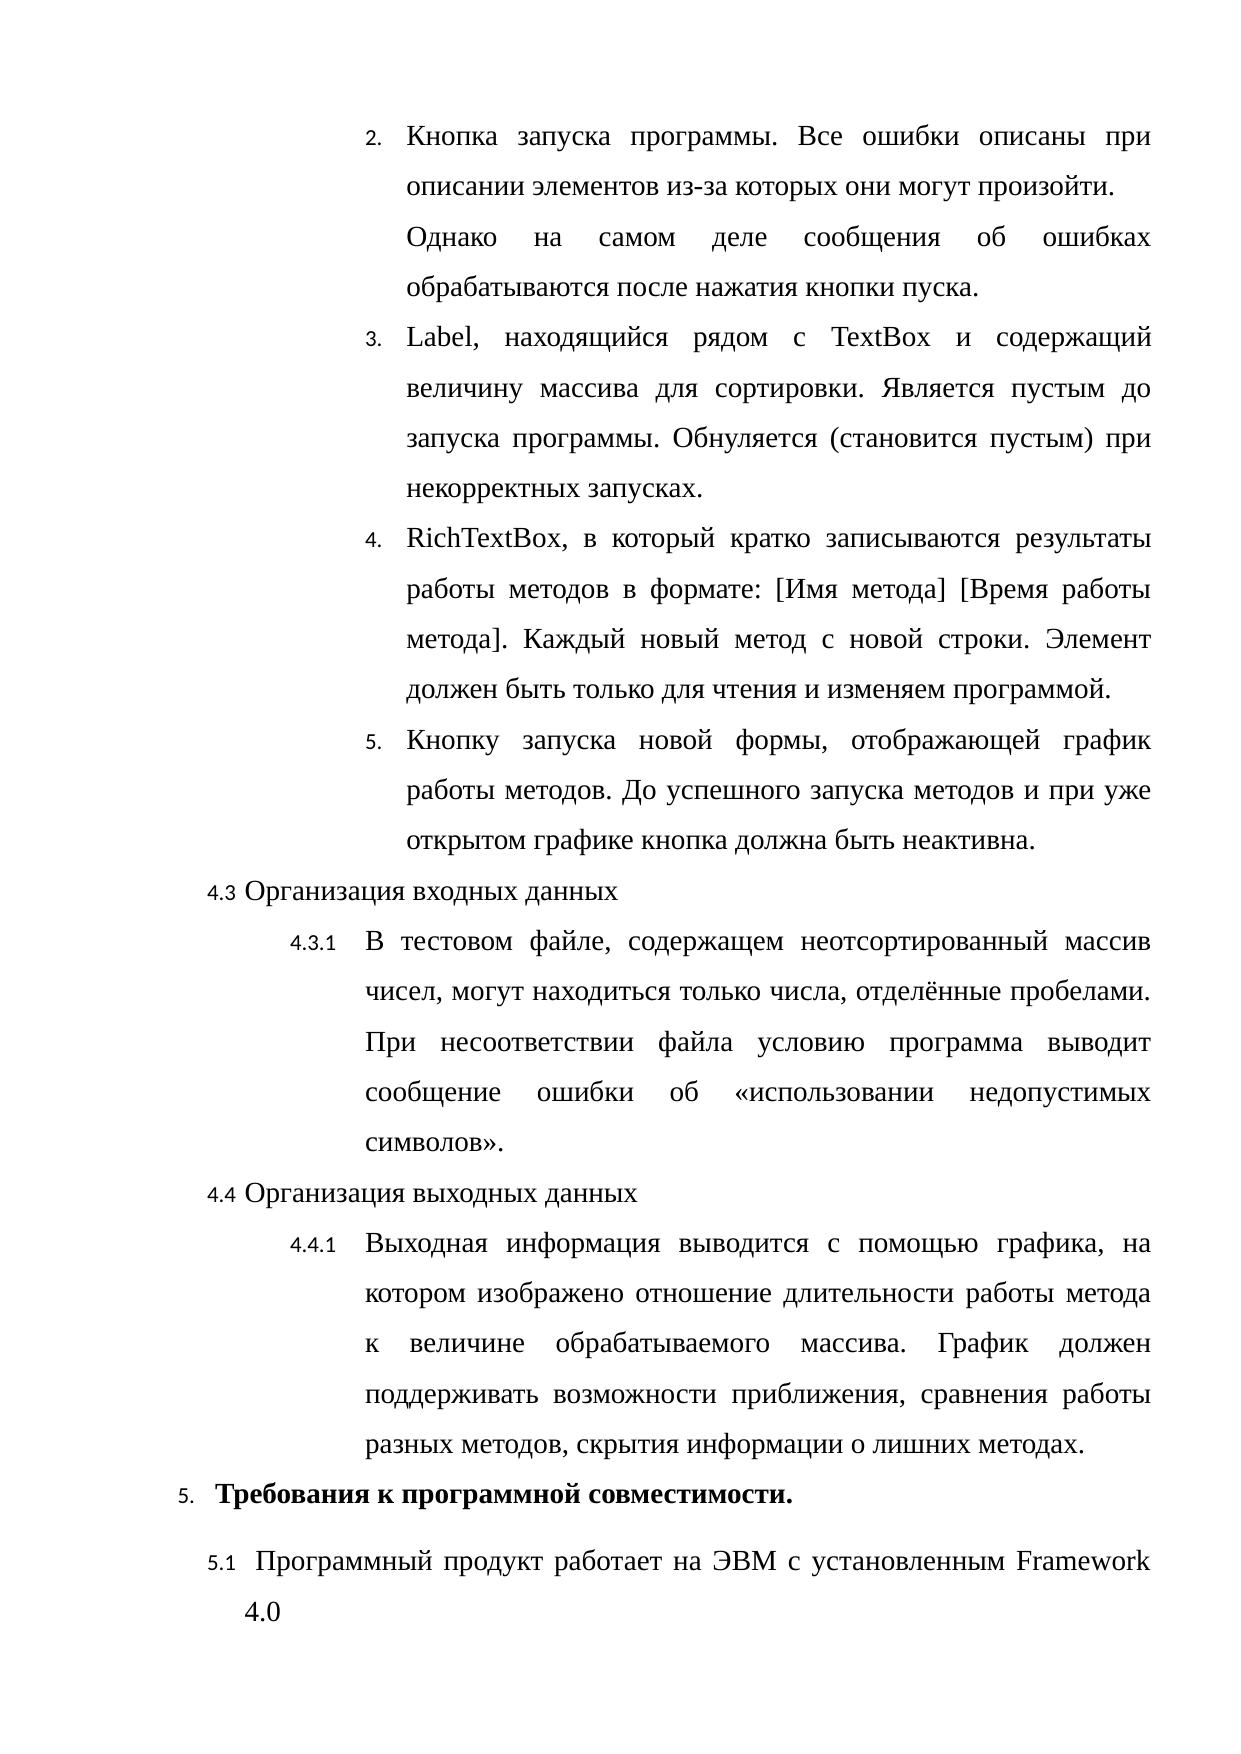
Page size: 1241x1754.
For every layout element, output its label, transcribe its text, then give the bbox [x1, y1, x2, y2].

list Кнопка запуска программы. Все ошибки описаны при описании элементов из-за которых они могут произойти. [365, 118, 1152, 202]
list Организация выходных данных [207, 1175, 1152, 1208]
list Label, находящийся рядом с TextBox и содержащий величину массива для сортировки. Является пустым до запуска программы. Обнуляется (становится пустым) при некорректных запусках. [365, 319, 1152, 504]
text Однако на самом деле сообщения об ошибках обрабатываются после нажатия кнопки пуска. [406, 219, 1152, 303]
list Кнопку запуска новой формы, отображающей график работы методов. До успешного запуска методов и при уже открытом графике кнопка должна быть неактивна. [365, 722, 1152, 856]
list Требования к программной совместимости. [177, 1477, 1152, 1510]
list В тестовом файле, содержащем неотсортированный массив чисел, могут находиться только числа, отделённые пробелами. При несоответствии файла условию программа выводит сообщение ошибки об «использовании недопустимых символов». [290, 923, 1152, 1158]
list RichTextBox, в который кратко записываются результаты работы методов в формате: [Имя метода] [Время работы метода]. Каждый новый метод с новой строки. Элемент должен быть только для чтения и изменяем программой. [365, 521, 1152, 705]
list Организация входных данных [207, 873, 1152, 906]
list Выходная информация выводится с помощью графика, на котором изображено отношение длительности работы метода к величине обрабатываемого массива. График должен поддерживать возможности приближения, сравнения работы разных методов, скрытия информации о лишних методах. [290, 1225, 1152, 1460]
list Программный продукт работает на ЭВМ с установленным Framework 4.0 [207, 1543, 1152, 1627]
